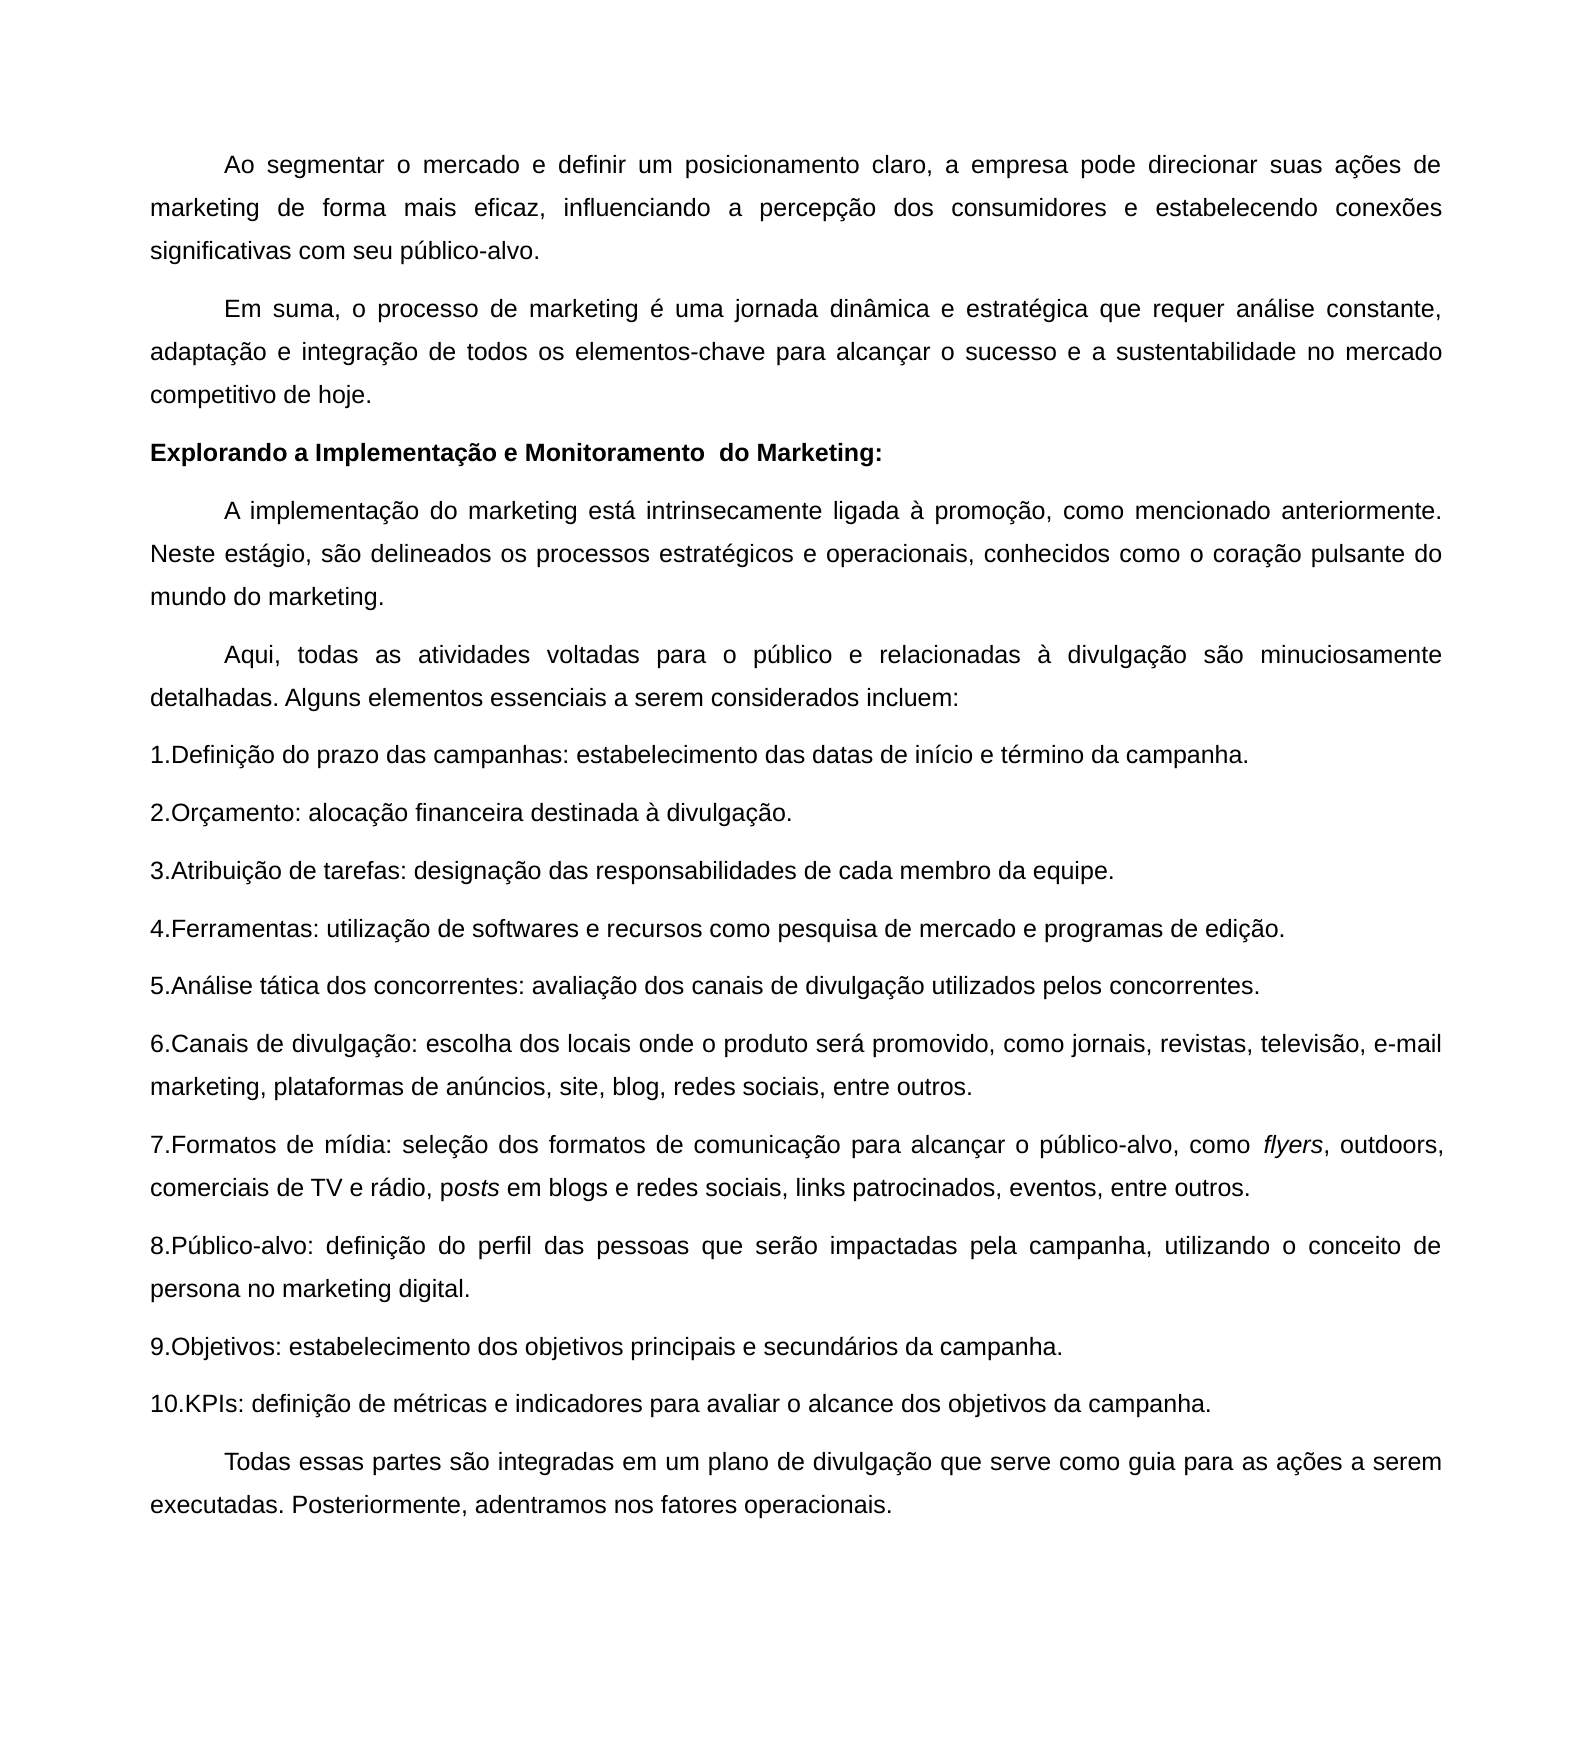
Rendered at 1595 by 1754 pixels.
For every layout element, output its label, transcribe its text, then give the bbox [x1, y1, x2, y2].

text 3.Atribuição de tarefas: designação das responsabilidades de cada membro da equipe. [150, 856, 1444, 884]
text Aqui, todas as atividades voltadas para o público e relacionadas à divulgação são minuciosamente detalhadas. Alguns elementos essenciais a serem considerados incluem: [150, 639, 1444, 711]
text 2.Orçamento: alocação financeira destinada à divulgação. [150, 798, 1444, 827]
text 4.Ferramentas: utilização de softwares e recursos como pesquisa de mercado e programas de edição. [150, 913, 1444, 942]
text 6.Canais de divulgação: escolha dos locais onde o produto será promovido, como jornais, revistas, televisão, e-mail marketing, plataformas de anúncios, site, blog, redes sociais, entre outros. [150, 1029, 1444, 1101]
text 8.Público-alvo: definição do perfil das pessoas que serão impactadas pela campanha, utilizando o conceito de persona no marketing digital. [150, 1231, 1444, 1302]
text 1.Definição do prazo das campanhas: estabelecimento das datas de início e término da campanha. [150, 740, 1444, 769]
text 5.Análise tática dos concorrentes: avaliação dos canais de divulgação utilizados pelos concorrentes. [150, 971, 1444, 1000]
text 7.Formatos de mídia: seleção dos formatos de comunicação para alcançar o público-alvo, como flyers, outdoors, comerciais de TV e rádio, posts em blogs e redes sociais, links patrocinados, eventos, entre outros. [150, 1130, 1444, 1202]
text 9.Objetivos: estabelecimento dos objetivos principais e secundários da campanha. [150, 1331, 1444, 1360]
text Explorando a Implementação e Monitoramento do Marketing: [150, 438, 1444, 467]
text Ao segmentar o mercado e definir um posicionamento claro, a empresa pode direcionar suas ações de marketing de forma mais eficaz, influenciando a percepção dos consumidores e estabelecendo conexões significativas com seu público-alvo. [150, 150, 1444, 265]
text A implementação do marketing está intrinsecamente ligada à promoção, como mencionado anteriormente. Neste estágio, são delineados os processos estratégicos e operacionais, conhecidos como o coração pulsante do mundo do marketing. [150, 496, 1444, 611]
text Em suma, o processo de marketing é uma jornada dinâmica e estratégica que requer análise constante, adaptação e integração de todos os elementos-chave para alcançar o sucesso e a sustentabilidade no mercado competitivo de hoje. [150, 294, 1444, 409]
text 10.KPIs: definição de métricas e indicadores para avaliar o alcance dos objetivos da campanha. [150, 1389, 1444, 1418]
text Todas essas partes são integradas em um plano de divulgação que serve como guia para as ações a serem executadas. Posteriormente, adentramos nos fatores operacionais. [150, 1447, 1444, 1519]
